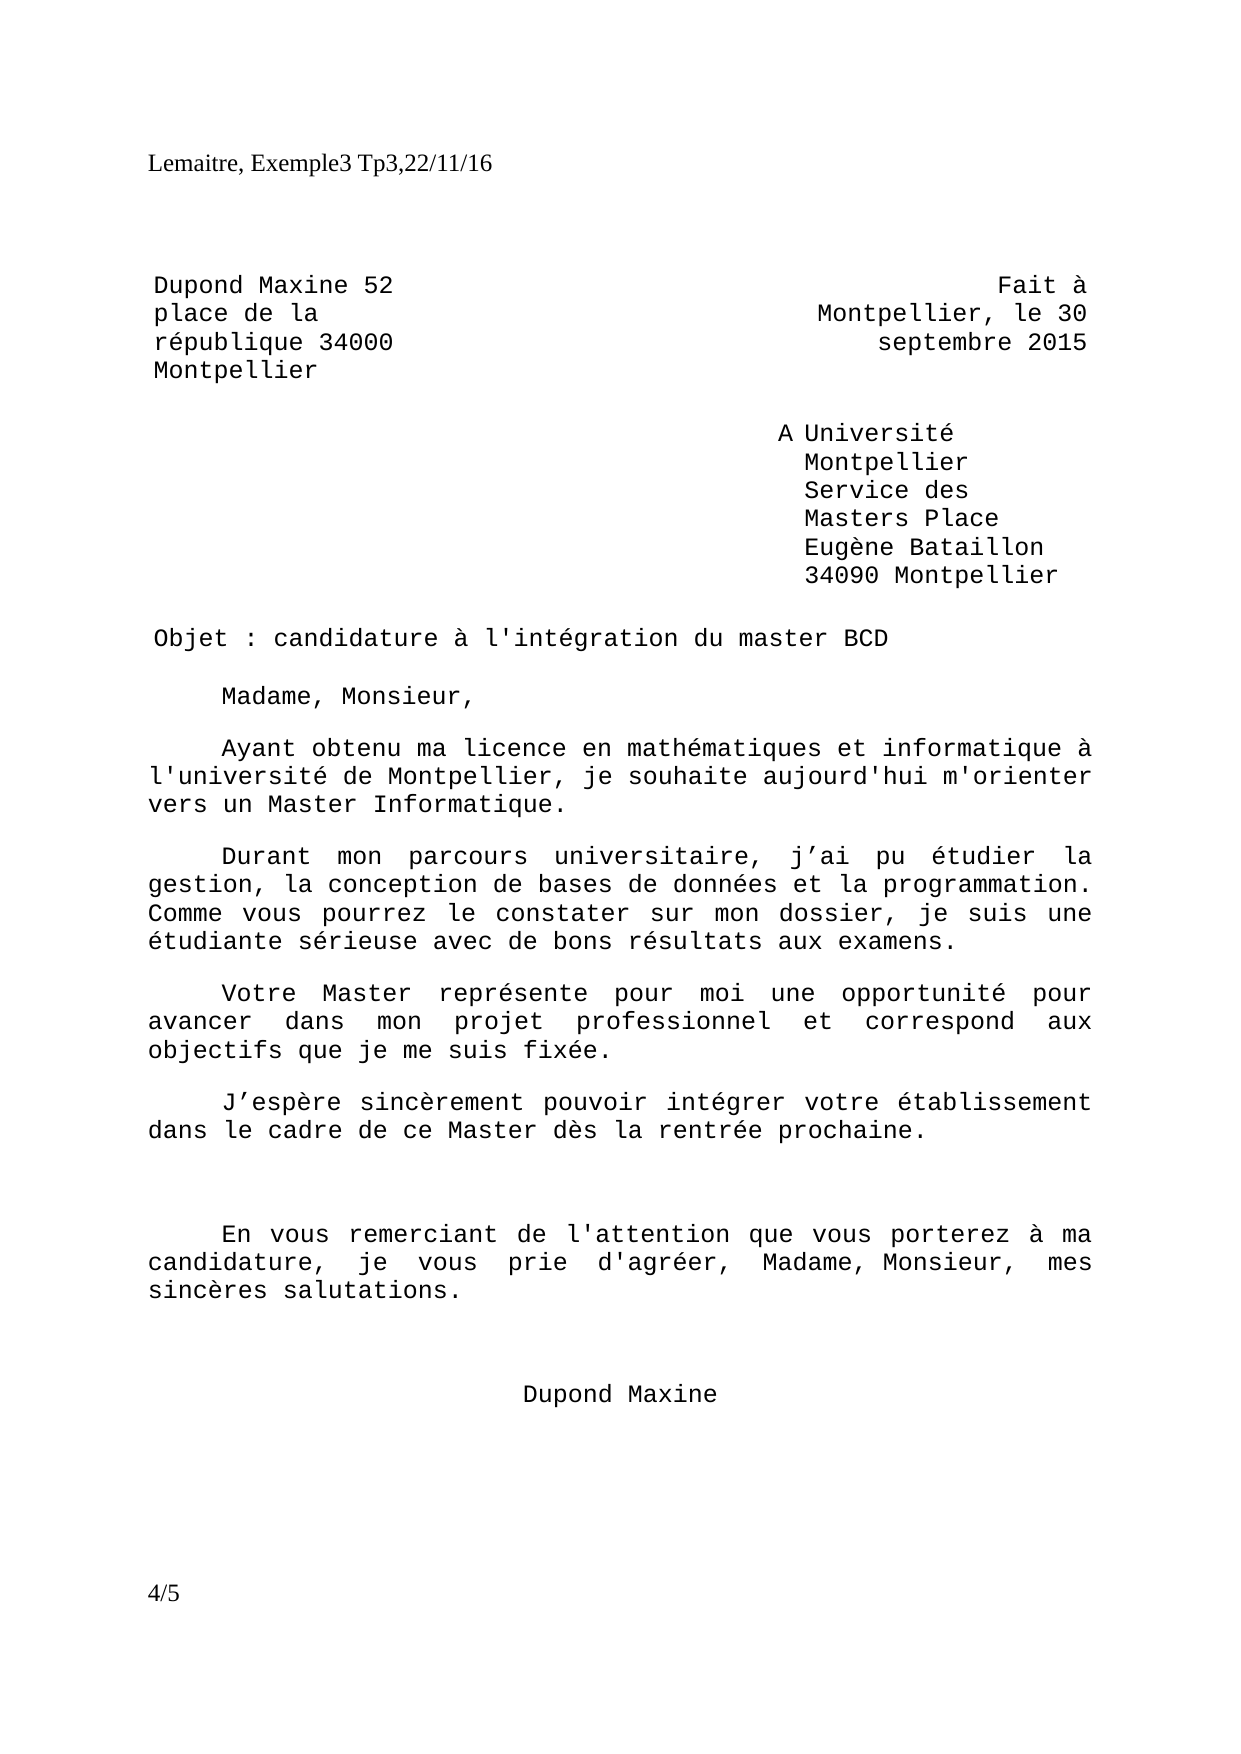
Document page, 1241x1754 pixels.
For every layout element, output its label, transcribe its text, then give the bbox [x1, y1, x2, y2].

table_header [463, 255, 798, 403]
table_header Fait à Montpellier, le 30 septembre 2015 [799, 255, 1093, 403]
text Votre Master représente pour moi une opportunité pour avancer dans mon projet professionnel et correspond aux objectifs que je me suis fixée. [148, 981, 1093, 1066]
table_header Dupond Maxine 52 place de la république 34000 Montpellier [148, 255, 462, 403]
text Ayant obtenu ma licence en mathématiques et informatique à l'université de Montpellier, je souhaite aujourd'hui m'orienter vers un Master Informatique. [148, 735, 1093, 820]
text J’espère sincèrement pouvoir intégrer votre établissement dans le cadre de ce Master dès la rentrée prochaine. [148, 1089, 1093, 1146]
table_cell [148, 403, 462, 608]
table_cell Objet : candidature à l'intégration du master BCD [148, 608, 1093, 672]
table_cell A [463, 403, 798, 608]
text En vous remerciant de l'attention que vous porterez à ma candidature, je vous prie d'agréer, Madame, Monsieur, mes sincères salutations. [148, 1221, 1093, 1306]
text Durant mon parcours universitaire, j’ai pu étudier la gestion, la conception de bases de données et la programmation. Comme vous pourrez le constater sur mon dossier, je suis une étudiante sérieuse avec de bons résultats aux examens. [148, 844, 1093, 957]
text Madame, Monsieur, [148, 683, 1093, 712]
table_cell Université Montpellier Service des Masters Place Eugène Bataillon 34090 Montpellier [799, 403, 1093, 608]
text Dupond Maxine [148, 1382, 1093, 1410]
